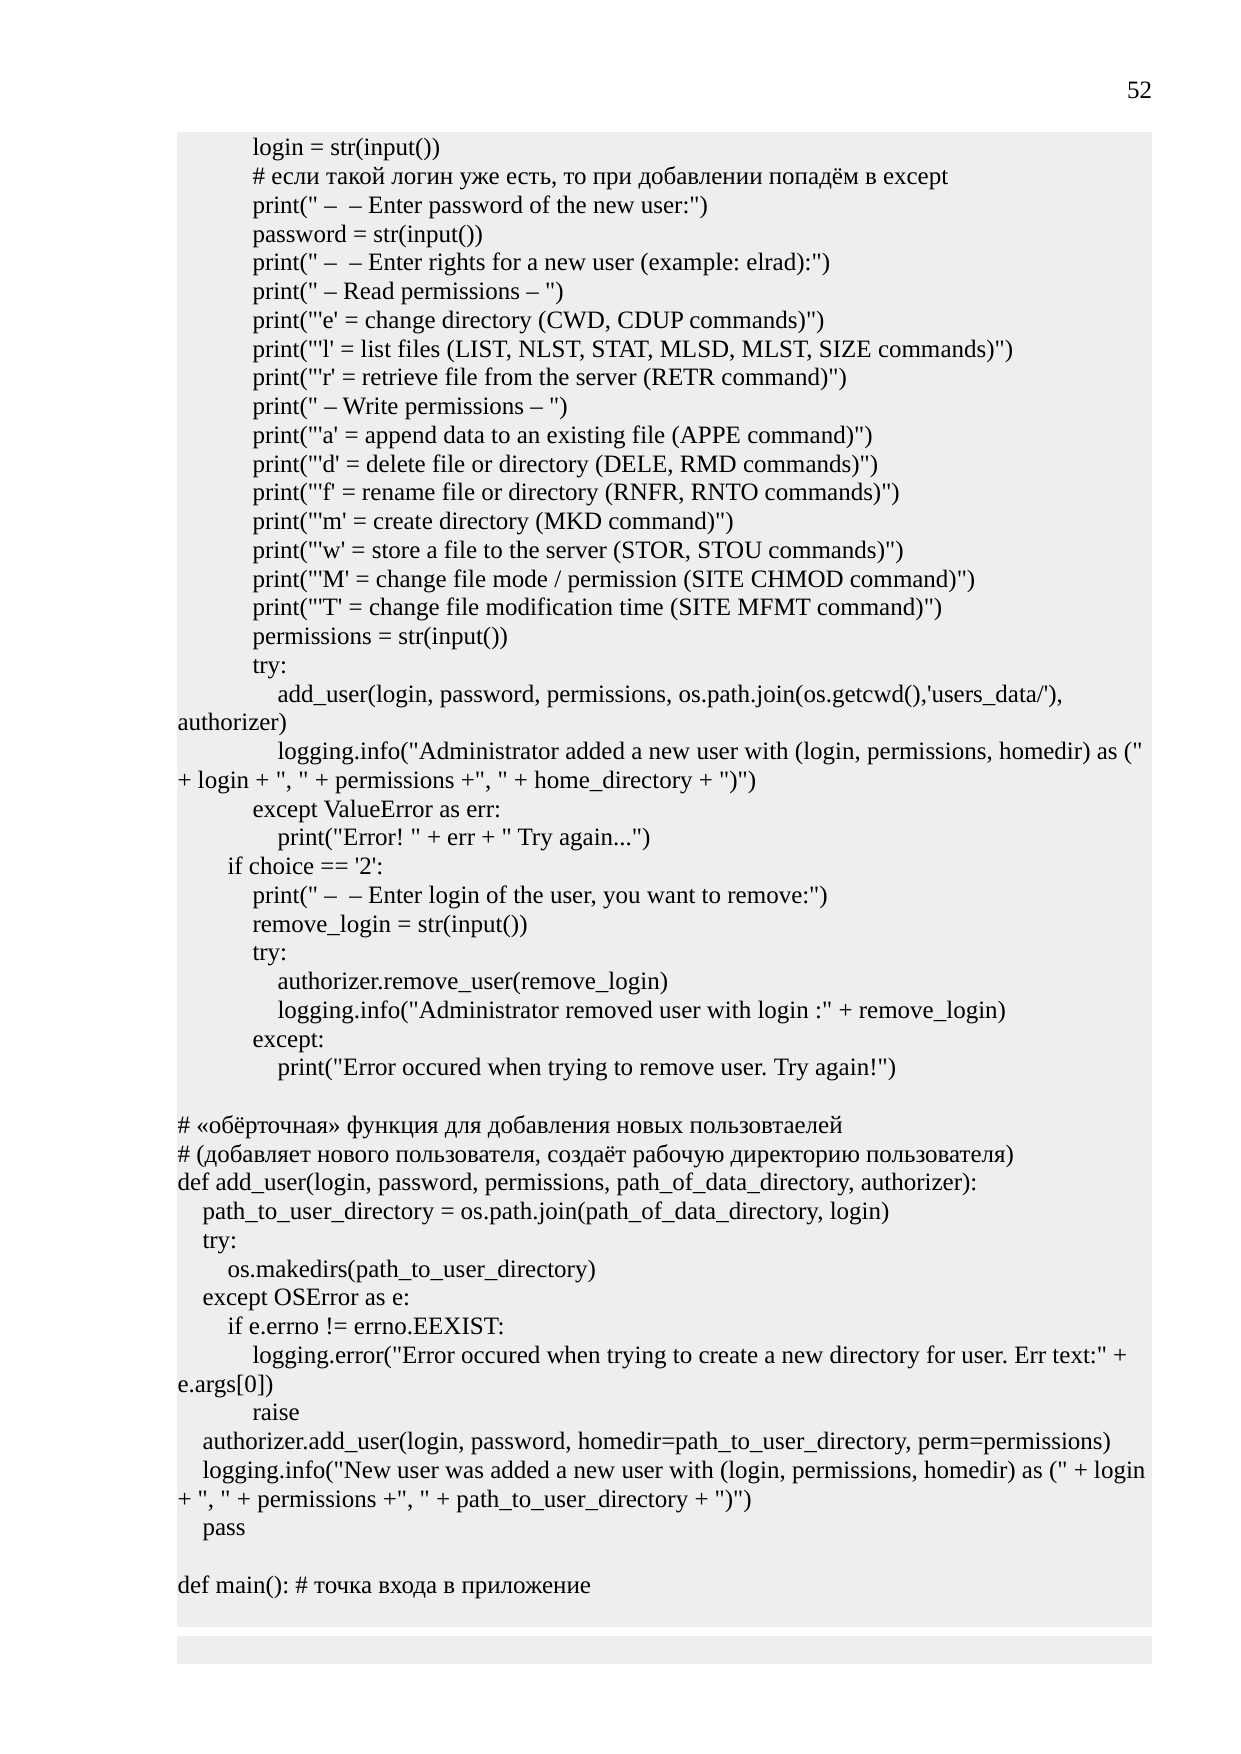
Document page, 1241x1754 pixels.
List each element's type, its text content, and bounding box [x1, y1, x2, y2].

text print("'r' = retrieve file from the server (RETR command)") [177, 362, 1152, 391]
text logging.info("New user was added a new user with (login, permissions, homedir) as (" + login + ", " + permissions +", " + path_to_user_directory + ")") [177, 1455, 1152, 1512]
text print(" – Read permissions – ") [177, 276, 1152, 305]
text authorizer.add_user(login, password, homedir=path_to_user_directory, perm=permissions) [177, 1426, 1152, 1455]
text if choice == '2': [177, 851, 1152, 880]
text try: [177, 937, 1152, 966]
text print(" – – Enter password of the new user:") [177, 190, 1152, 219]
text except: [177, 1024, 1152, 1052]
text print("'w' = store a file to the server (STOR, STOU commands)") [177, 535, 1152, 564]
text login = str(input()) [177, 132, 1152, 161]
text print("'T' = change file modification time (SITE MFMT command)") [177, 592, 1152, 621]
text print("'e' = change directory (CWD, CDUP commands)") [177, 305, 1152, 334]
text except ValueError as err: [177, 794, 1152, 822]
text def add_user(login, password, permissions, path_of_data_directory, authorizer): [177, 1167, 1152, 1196]
text logging.error("Error occured when trying to create a new directory for user. Err text:" + e.args[0]) [177, 1340, 1152, 1397]
text print(" – Write permissions – ") [177, 391, 1152, 420]
text try: [177, 650, 1152, 679]
text # если такой логин уже есть, то при добавлении попадём в except [177, 161, 1152, 190]
text except OSError as e: [177, 1282, 1152, 1311]
text authorizer.remove_user(remove_login) [177, 966, 1152, 995]
text pass [177, 1512, 1152, 1541]
text def main(): # точка входа в приложение [177, 1570, 1152, 1599]
text path_to_user_directory = os.path.join(path_of_data_directory, login) [177, 1196, 1152, 1225]
text # (добавляет нового пользователя, создаёт рабочую директорию пользователя) [177, 1139, 1152, 1167]
text print("'l' = list files (LIST, NLST, STAT, MLSD, MLST, SIZE commands)") [177, 334, 1152, 362]
text remove_login = str(input()) [177, 909, 1152, 937]
text print(" – – Enter login of the user, you want to remove:") [177, 880, 1152, 909]
text print("'d' = delete file or directory (DELE, RMD commands)") [177, 449, 1152, 477]
text print(" – – Enter rights for a new user (example: elrad):") [177, 247, 1152, 276]
text print("'a' = append data to an existing file (APPE command)") [177, 420, 1152, 449]
text print("'f' = rename file or directory (RNFR, RNTO commands)") [177, 477, 1152, 506]
text print("'m' = create directory (MKD command)") [177, 506, 1152, 535]
text try: [177, 1225, 1152, 1254]
text add_user(login, password, permissions, os.path.join(os.getcwd(),'users_data/'), authorizer) [177, 679, 1152, 736]
text # «обёрточная» функция для добавления новых пользовтаелей [177, 1110, 1152, 1139]
text permissions = str(input()) [177, 621, 1152, 650]
text os.makedirs(path_to_user_directory) [177, 1254, 1152, 1282]
text logging.info("Administrator added a new user with (login, permissions, homedir) as (" + login + ", " + permissions +", " + home_directory + ")") [177, 736, 1152, 794]
text print("Error! " + err + " Try again...") [177, 822, 1152, 851]
text password = str(input()) [177, 219, 1152, 247]
text print("'M' = change file mode / permission (SITE CHMOD command)") [177, 564, 1152, 592]
text if e.errno != errno.EEXIST: [177, 1311, 1152, 1340]
text logging.info("Administrator removed user with login :" + remove_login) [177, 995, 1152, 1024]
text print("Error occured when trying to remove user. Try again!") [177, 1052, 1152, 1081]
text raise [177, 1397, 1152, 1426]
